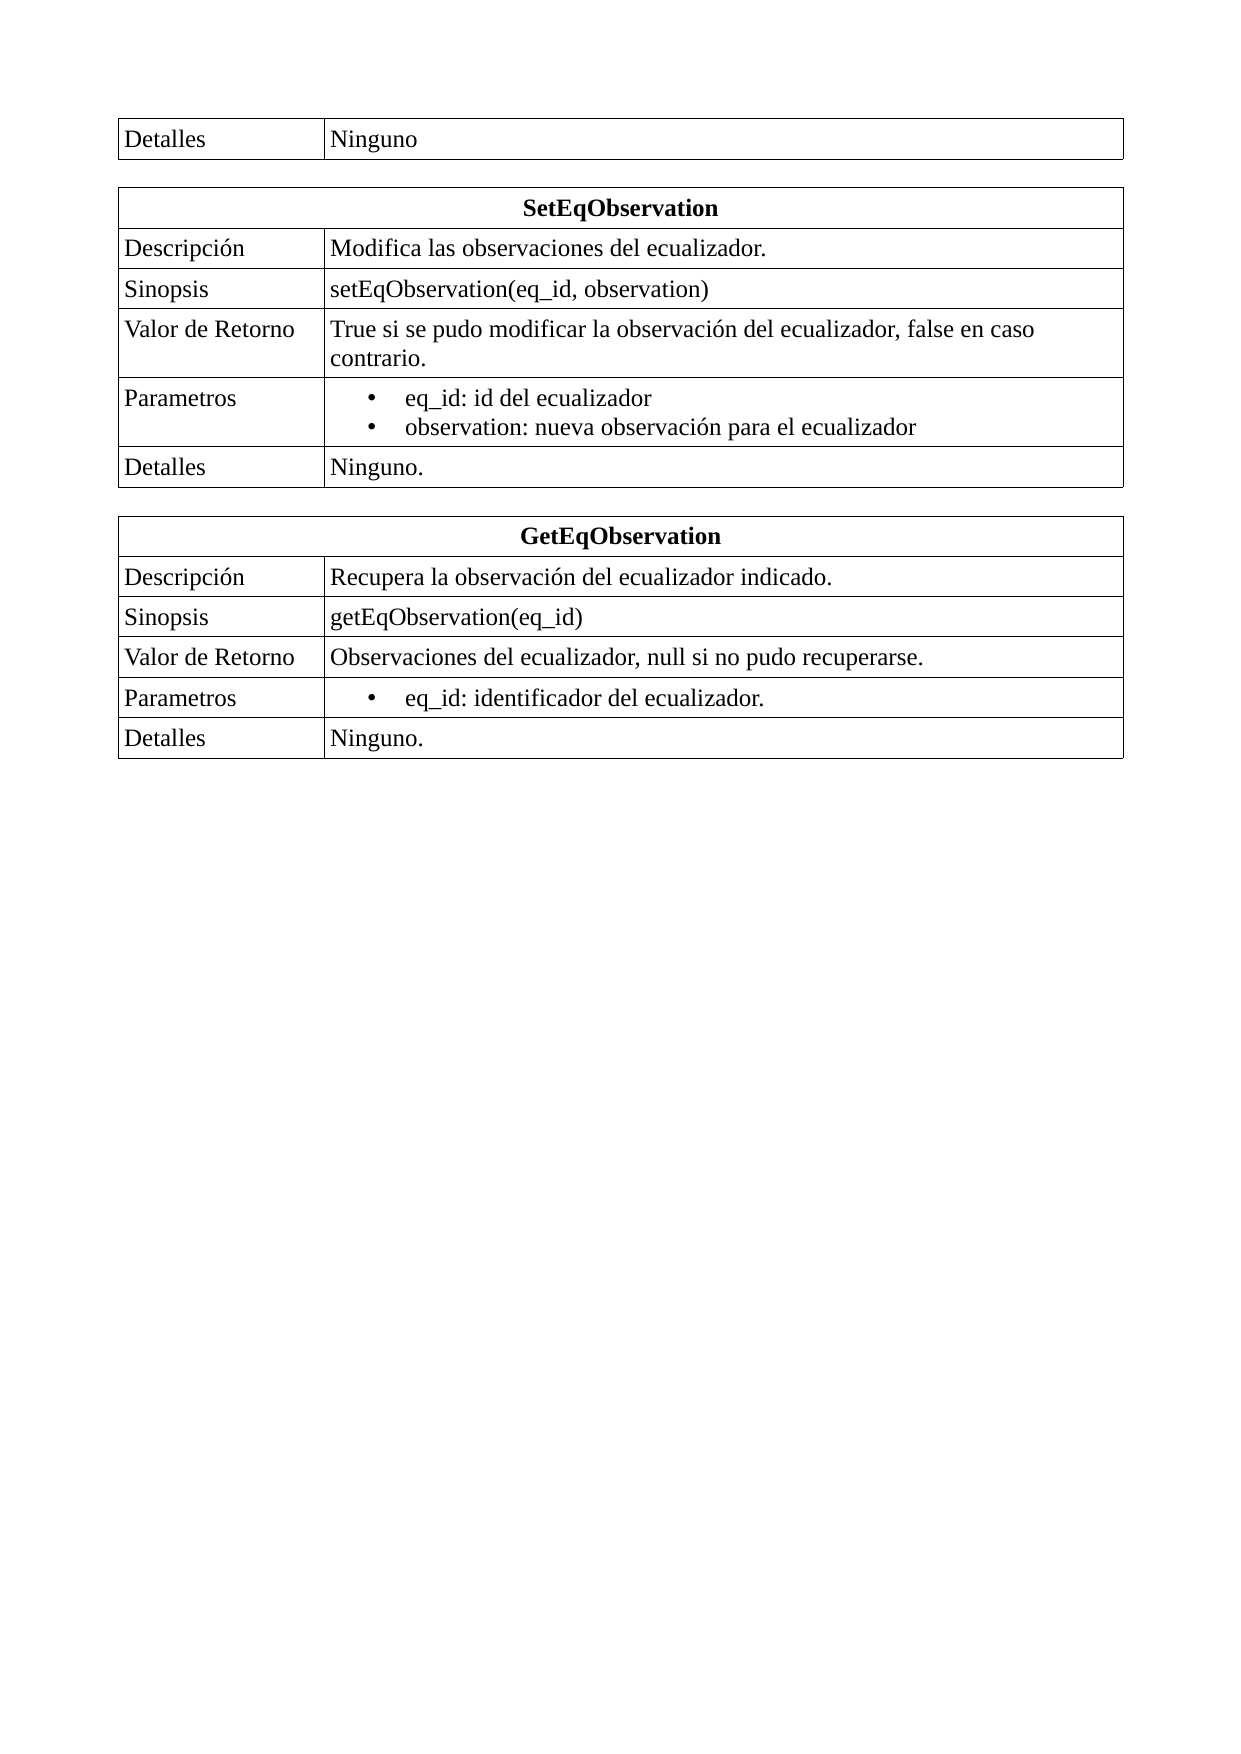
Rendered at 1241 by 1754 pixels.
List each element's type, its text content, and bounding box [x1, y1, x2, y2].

table_cell Ninguno. [325, 718, 1123, 757]
table_cell Sinopsis [119, 269, 324, 308]
table_cell Recupera la observación del ecualizador indicado. [325, 557, 1123, 596]
table_cell Observaciones del ecualizador, null si no pudo recuperarse. [325, 637, 1123, 677]
table_cell Parametros [119, 678, 324, 717]
table_cell getEqObservation(eq_id) [325, 597, 1123, 636]
table_header SetEqObservation [119, 188, 1123, 228]
table_cell Ninguno [325, 119, 1123, 158]
table_header GetEqObservation [119, 517, 1123, 556]
table_cell Descripción [119, 229, 324, 268]
table_cell Descripción [119, 557, 324, 596]
table_cell Detalles [119, 718, 324, 757]
table_cell Parametros [119, 378, 324, 446]
table_cell setEqObservation(eq_id, observation) [325, 269, 1123, 308]
table_cell True si se pudo modificar la observación del ecualizador, false en caso contrario. [325, 309, 1123, 377]
table_cell Modifica las observaciones del ecualizador. [325, 229, 1123, 268]
table_cell Valor de Retorno [119, 637, 324, 677]
table_cell Detalles [119, 447, 324, 487]
table_cell eq_id: identificador del ecualizador. [325, 678, 1123, 717]
table_cell Valor de Retorno [119, 309, 324, 377]
table_cell Detalles [119, 119, 324, 158]
table_cell eq_id: id del ecualizador observation: nueva observación para el ecualizador [325, 378, 1123, 446]
table_cell Sinopsis [119, 597, 324, 636]
table_cell Ninguno. [325, 447, 1123, 487]
